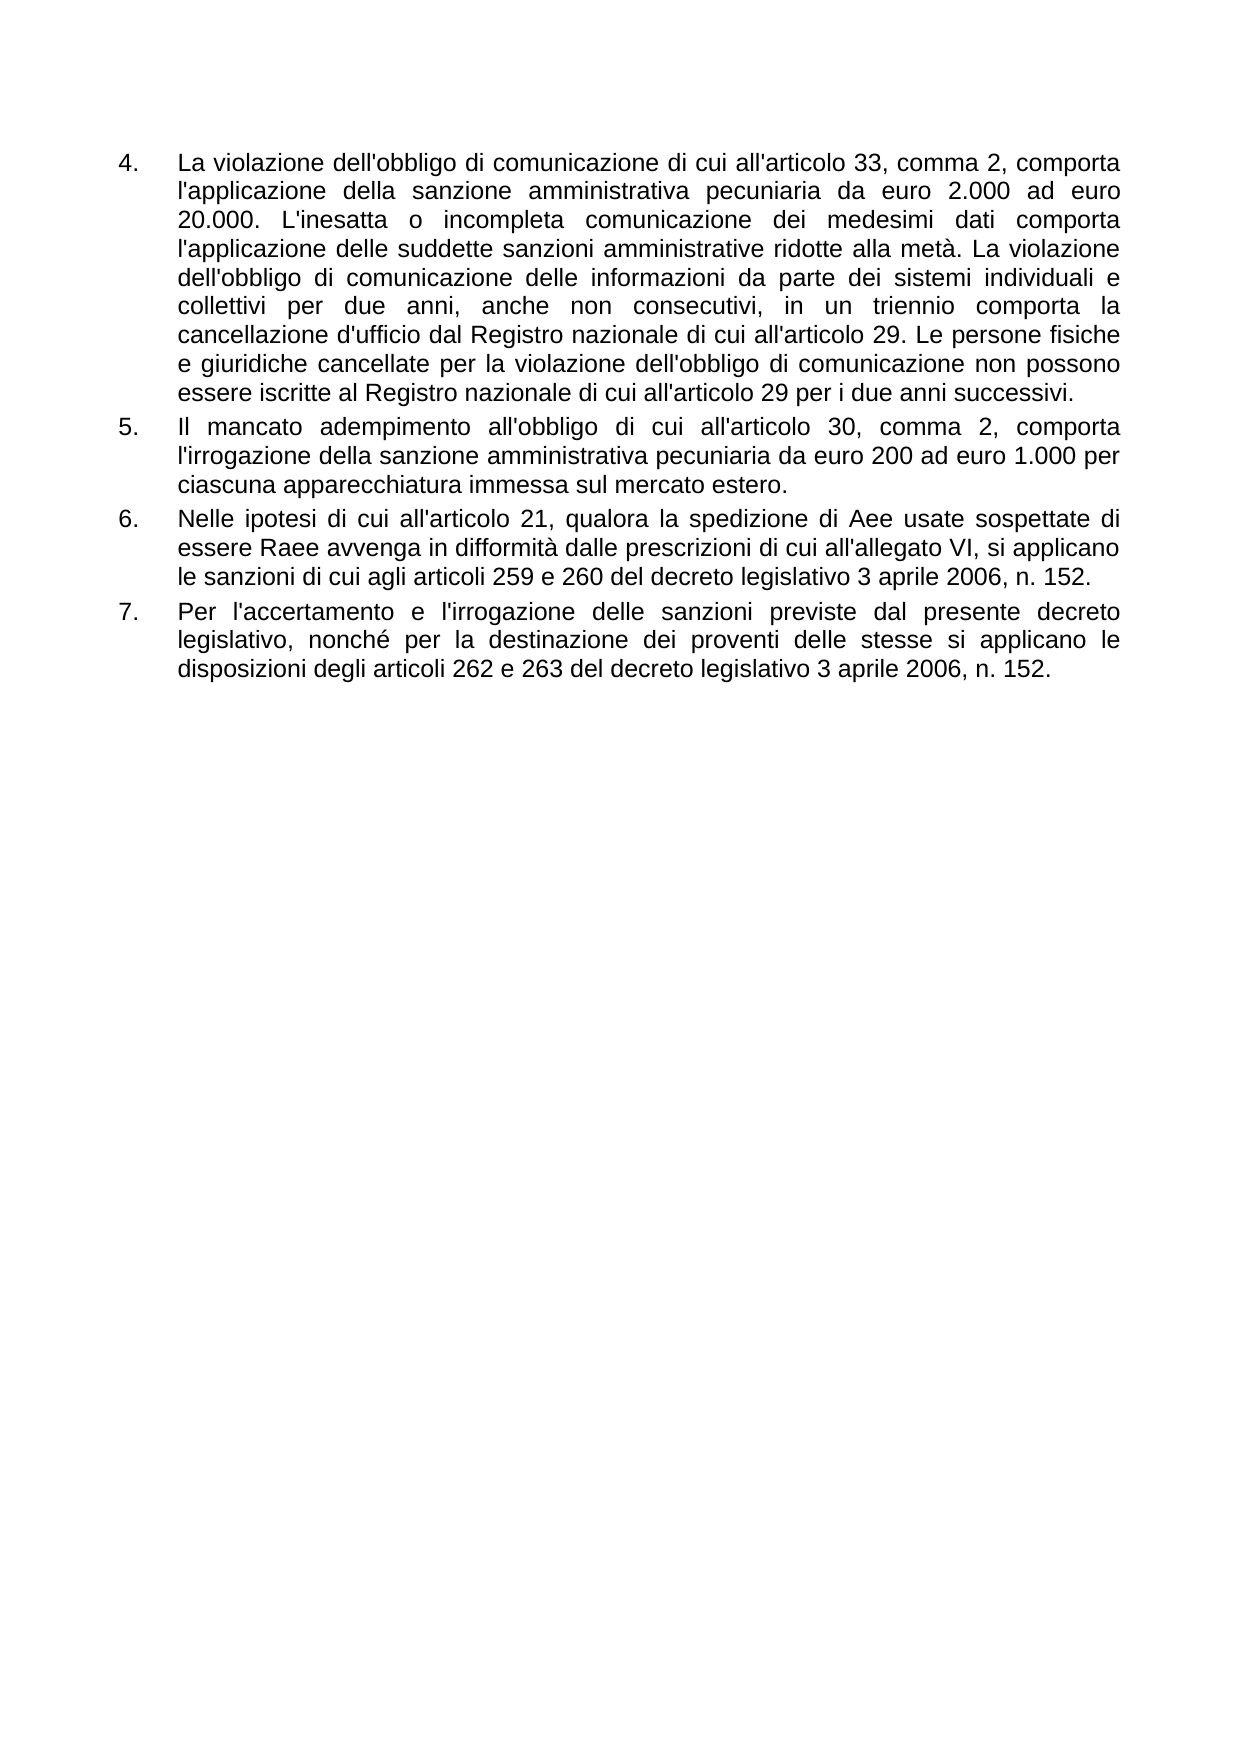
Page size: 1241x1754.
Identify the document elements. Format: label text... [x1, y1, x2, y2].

text 5. Il mancato adempimento all'obbligo di cui all'articolo 30, comma 2, comporta l'irrogazione della sanzione amministrativa pecuniaria da euro 200 ad euro 1.000 per ciascuna apparecchiatura immessa sul mercato estero. [118, 412, 1122, 498]
text 6. Nelle ipotesi di cui all'articolo 21, qualora la spedizione di Aee usate sospettate di essere Raee avvenga in difformità dalle prescrizioni di cui all'allegato VI, si applicano le sanzioni di cui agli articoli 259 e 260 del decreto legislativo 3 aprile 2006, n. 152. [118, 504, 1122, 591]
text 7. Per l'accertamento e l'irrogazione delle sanzioni previste dal presente decreto legislativo, nonché per la destinazione dei proventi delle stesse si applicano le disposizioni degli articoli 262 e 263 del decreto legislativo 3 aprile 2006, n. 152. [118, 597, 1122, 683]
text 4. La violazione dell'obbligo di comunicazione di cui all'articolo 33, comma 2, comporta l'applicazione della sanzione amministrativa pecuniaria da euro 2.000 ad euro 20.000. L'inesatta o incompleta comunicazione dei medesimi dati comporta l'applicazione delle suddette sanzioni amministrative ridotte alla metà. La violazione dell'obbligo di comunicazione delle informazioni da parte dei sistemi individuali e collettivi per due anni, anche non consecutivi, in un triennio comporta la cancellazione d'ufficio dal Registro nazionale di cui all'articolo 29. Le persone fisiche e giuridiche cancellate per la violazione dell'obbligo di comunicazione non possono essere iscritte al Registro nazionale di cui all'articolo 29 per i due anni successivi. [118, 148, 1122, 406]
